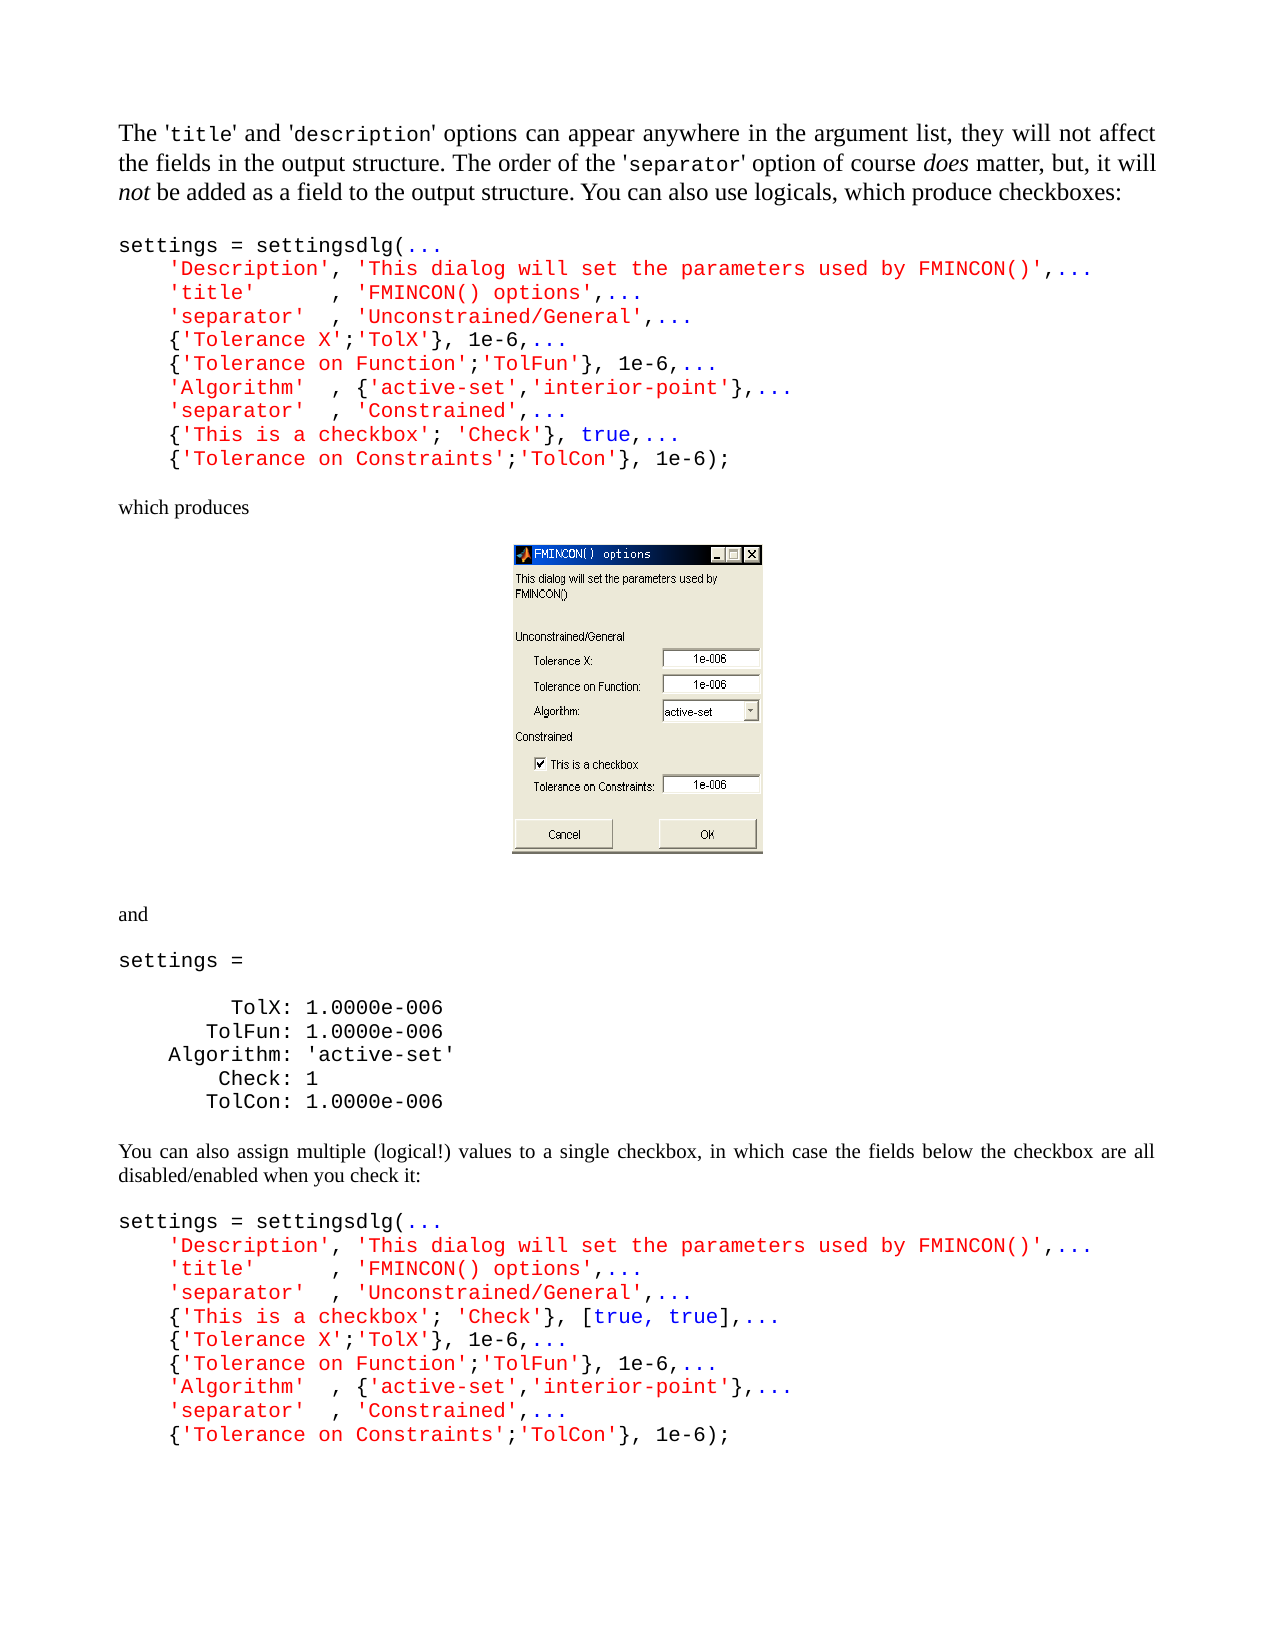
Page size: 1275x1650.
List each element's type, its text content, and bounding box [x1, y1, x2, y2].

text 'title' , 'FMINCON() options',... [118, 1258, 1157, 1282]
text 'title' , 'FMINCON() options',... [118, 282, 1157, 306]
text 'Algorithm' , {'active-set','interior-point'},... [118, 1377, 1157, 1400]
text settings = settingsdlg(... [118, 1211, 1157, 1235]
text TolFun: 1.0000e-006 [118, 1021, 1157, 1044]
text 'separator' , 'Constrained',... [118, 1400, 1157, 1424]
text settings = settingsdlg(... [118, 235, 1157, 258]
text {'Tolerance X';'TolX'}, 1e-6,... [118, 329, 1157, 353]
text Check: 1 [118, 1068, 1157, 1092]
text {'Tolerance on Constraints';'TolCon'}, 1e-6); [118, 1424, 1157, 1447]
picture [512, 543, 763, 854]
text {'Tolerance on Function';'TolFun'}, 1e-6,... [118, 353, 1157, 377]
text 'Description', 'This dialog will set the parameters used by FMINCON()',... [118, 1235, 1157, 1258]
text {'Tolerance X';'TolX'}, 1e-6,... [118, 1329, 1157, 1353]
text {'This is a checkbox'; 'Check'}, [true, true],... [118, 1306, 1157, 1329]
text 'Description', 'This dialog will set the parameters used by FMINCON()',... [118, 258, 1157, 282]
text 'separator' , 'Constrained',... [118, 400, 1157, 424]
text {'Tolerance on Constraints';'TolCon'}, 1e-6); [118, 448, 1157, 471]
text settings = [118, 950, 1157, 973]
text 'separator' , 'Unconstrained/General',... [118, 306, 1157, 329]
text TolX: 1.0000e-006 [118, 997, 1157, 1021]
text 'Algorithm' , {'active-set','interior-point'},... [118, 377, 1157, 400]
text 'separator' , 'Unconstrained/General',... [118, 1282, 1157, 1306]
text Algorithm: 'active-set' [118, 1044, 1157, 1068]
text {'This is a checkbox'; 'Check'}, true,... [118, 424, 1157, 448]
text {'Tolerance on Function';'TolFun'}, 1e-6,... [118, 1353, 1157, 1377]
text which produces [118, 495, 1157, 519]
text The 'title' and 'description' options can appear anywhere in the argument list, they will not affect the fields in the output structure. The order of the 'separator' option of course does matter, but, it will not be added as a field to the output structure. You can also use logicals, which produce checkboxes: [118, 118, 1157, 206]
text You can also assign multiple (logical!) values to a single checkbox, in which case the fields below the checkbox are all disabled/enabled when you check it: [118, 1139, 1157, 1187]
text TolCon: 1.0000e-006 [118, 1092, 1157, 1115]
text and [118, 902, 1157, 926]
